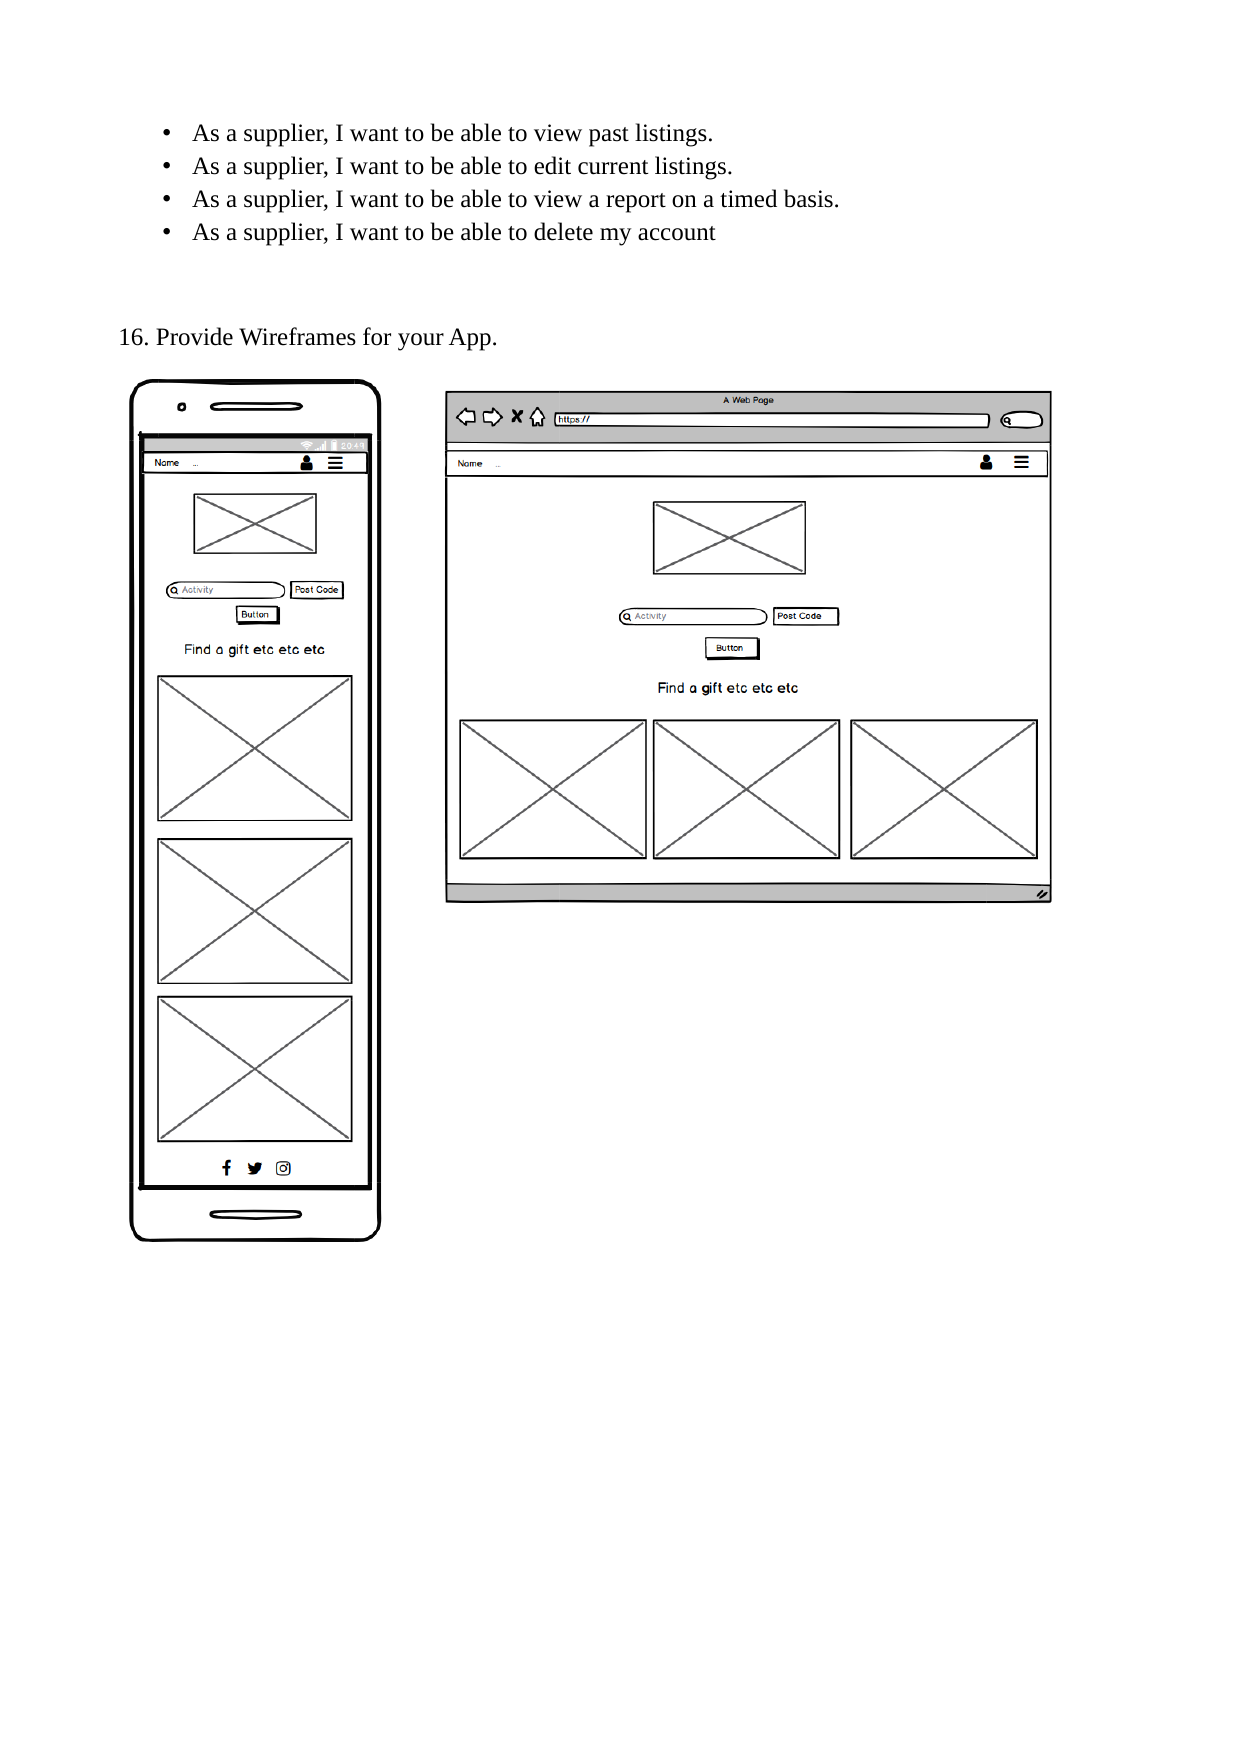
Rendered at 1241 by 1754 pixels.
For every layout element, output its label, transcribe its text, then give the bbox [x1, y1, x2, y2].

picture [118, 379, 1123, 1242]
list As a supplier, I want to be able to delete my account [162, 217, 1122, 246]
list As a supplier, I want to be able to view past listings. [162, 118, 1122, 147]
list As a supplier, I want to be able to view a report on a timed basis. [162, 184, 1122, 213]
list As a supplier, I want to be able to edit current listings. [162, 151, 1122, 180]
text 16. Provide Wireframes for your App. [118, 322, 1122, 351]
